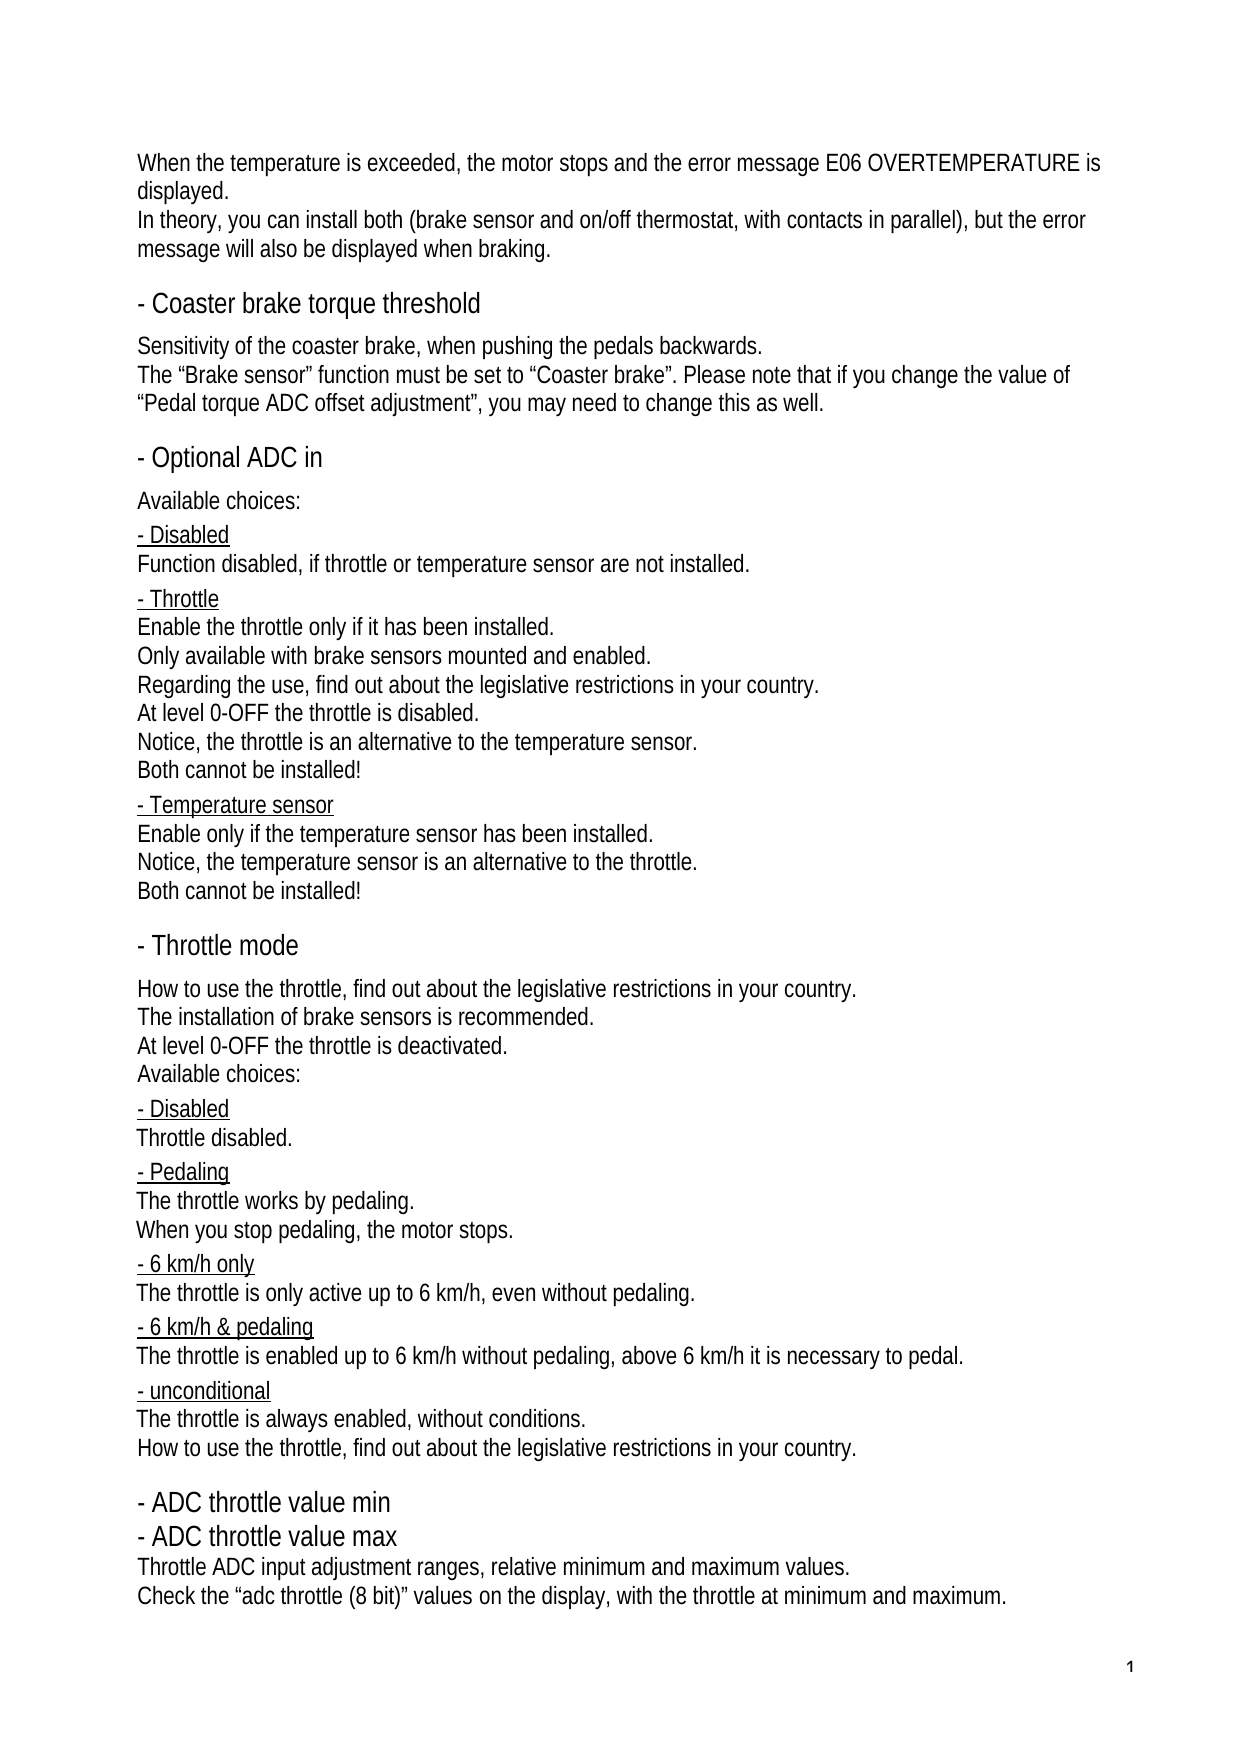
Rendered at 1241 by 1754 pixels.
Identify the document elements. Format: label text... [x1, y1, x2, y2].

text Only available with brake sensors mounted and enabled. [137, 641, 1122, 669]
text Available choices: [137, 1059, 1122, 1088]
text The throttle is always enabled, without conditions. [136, 1404, 1122, 1433]
text How to use the throttle, find out about the legislative restrictions in your country. [137, 1433, 1122, 1462]
text The installation of brake sensors is recommended. [137, 1002, 1122, 1031]
text - 6 km/h only [137, 1249, 1122, 1278]
text - ADC throttle value min [137, 1485, 1122, 1519]
text - Temperature sensor [137, 790, 1122, 819]
text Available choices: [137, 486, 1122, 514]
text Throttle disabled. [136, 1123, 1122, 1151]
text At level 0-OFF the throttle is disabled. [137, 698, 1122, 727]
text Regarding the use, find out about the legislative restrictions in your country. [137, 669, 1122, 698]
text In theory, you can install both (brake sensor and on/off thermostat, with contacts in parallel), but the error message will also be displayed when braking. [137, 205, 1122, 262]
text - Throttle [137, 584, 1122, 612]
text Enable only if the temperature sensor has been installed. [137, 819, 1122, 847]
text - Disabled [137, 1094, 1122, 1123]
text Both cannot be installed! [137, 876, 1122, 905]
text - Coaster brake torque threshold [137, 286, 1122, 319]
text Sensitivity of the coaster brake, when pushing the pedals backwards. [137, 331, 1122, 360]
text Enable the throttle only if it has been installed. [137, 612, 1122, 641]
text Check the “adc throttle (8 bit)” values ​​on the display, with the throttle at minimum and maximum. [137, 1581, 1122, 1609]
text When the temperature is exceeded, the motor stops and the error message E06 OVERTEMPERATURE is displayed. [137, 148, 1122, 205]
text Both cannot be installed! [137, 756, 1122, 784]
text - Throttle mode [137, 928, 1122, 962]
text The throttle is only active up to 6 km/h, even without pedaling. [136, 1278, 1122, 1306]
text The throttle is enabled up to 6 km/h without pedaling, above 6 km/h it is necessary to pedal. [136, 1341, 1122, 1370]
text - ADC throttle value max [137, 1519, 1122, 1552]
text - Optional ADC in [137, 441, 1122, 474]
text - 6 km/h & pedaling [137, 1312, 1122, 1341]
text Function disabled, if throttle or temperature sensor are not installed. [137, 549, 1122, 578]
text When you stop pedaling, the motor stops. [136, 1214, 1122, 1243]
text Throttle ADC input adjustment ranges, relative minimum and maximum values. [137, 1552, 1122, 1581]
text - unconditional [137, 1376, 1122, 1404]
text - Disabled [137, 520, 1122, 549]
text Notice, the throttle is an alternative to the temperature sensor. [137, 727, 1122, 756]
text - Pedaling [137, 1157, 1122, 1186]
text The throttle works by pedaling. [136, 1186, 1122, 1214]
text Notice, the temperature sensor is an alternative to the throttle. [137, 847, 1122, 876]
text How to use the throttle, find out about the legislative restrictions in your country. [137, 973, 1122, 1002]
text The “Brake sensor” function must be set to “Coaster brake”. Please note that if you change the value of “Pedal torque ADC offset adjustment”, you may need to change this as well. [137, 360, 1122, 417]
text At level 0-OFF the throttle is deactivated. [137, 1031, 1122, 1059]
